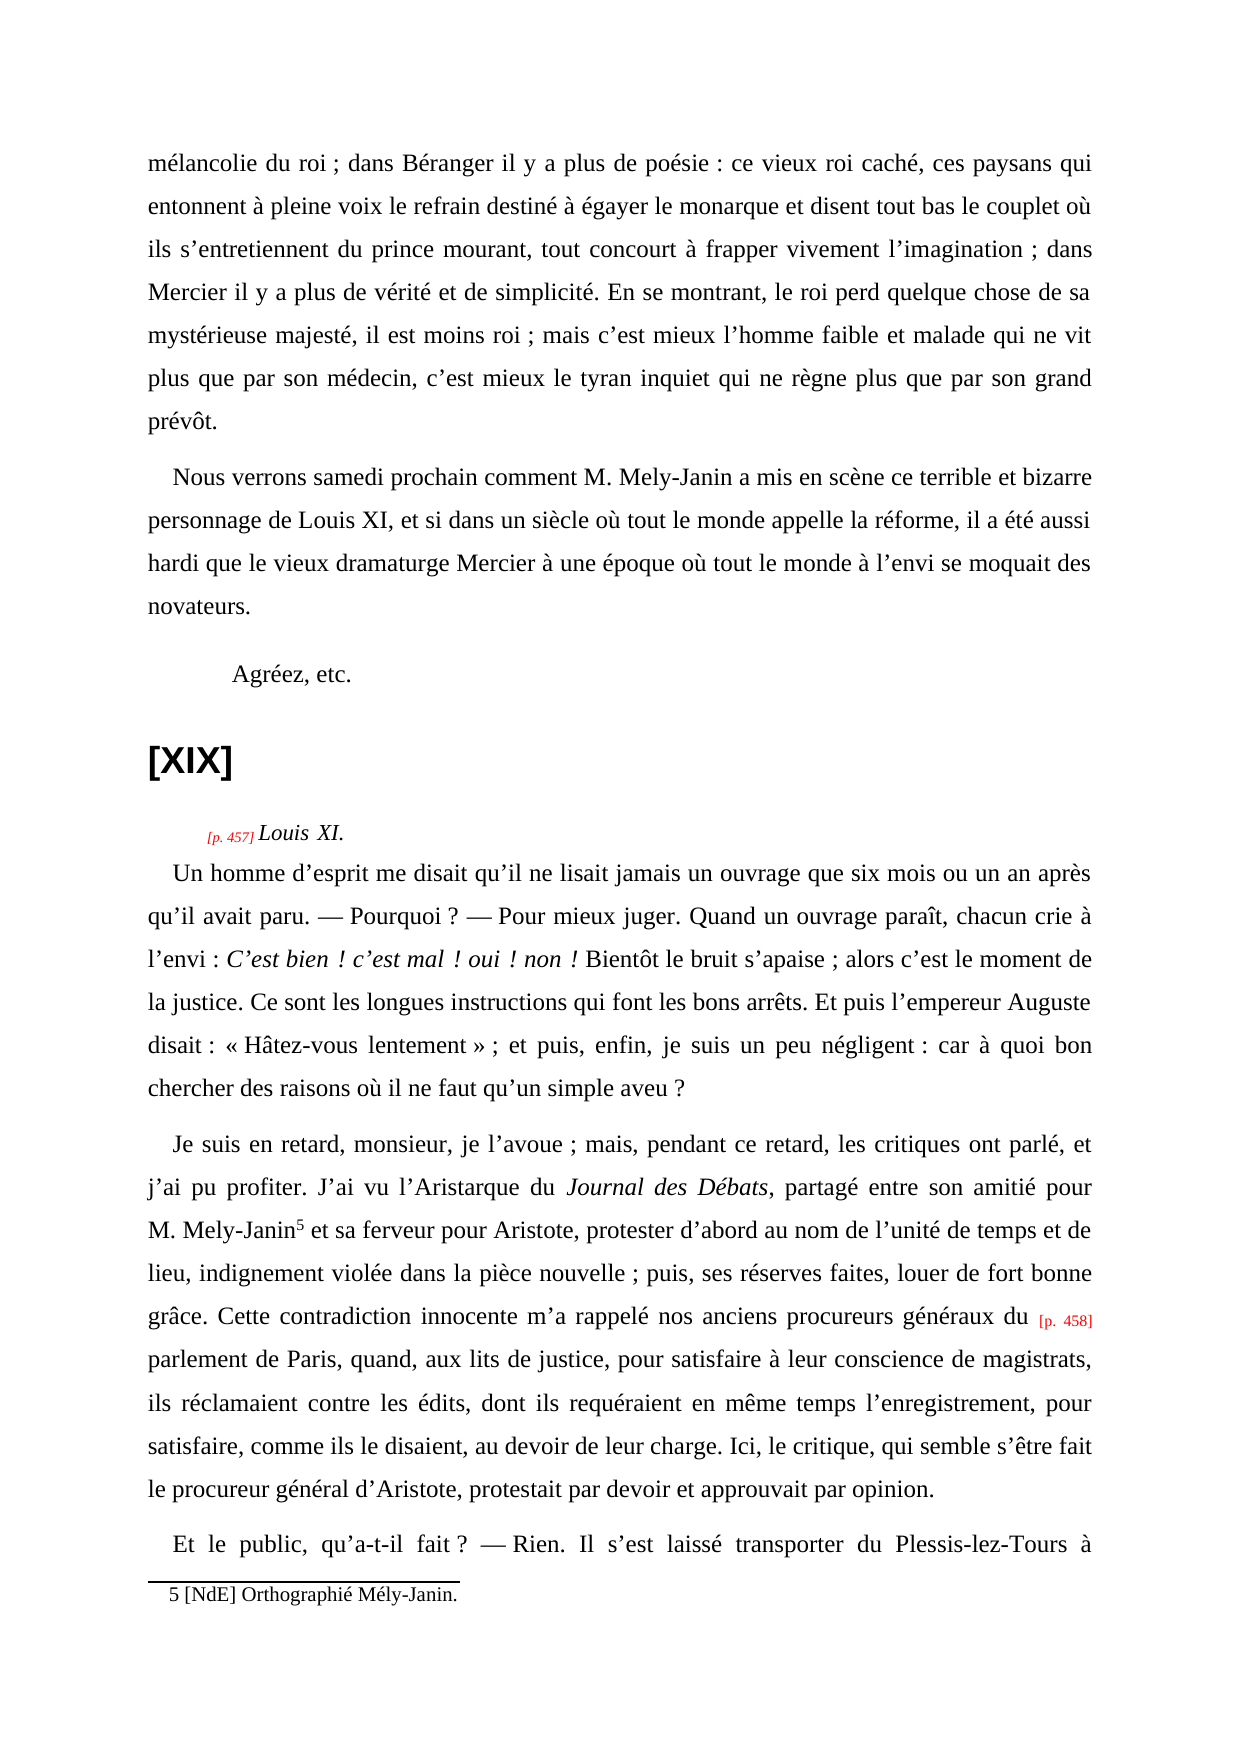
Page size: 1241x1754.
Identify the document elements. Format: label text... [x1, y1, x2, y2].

text [NdE] Orthographié Mély-Janin. [148, 1582, 1093, 1606]
text Nous verrons samedi prochain comment M. Mely-Janin a mis en scène ce terrible et bizarre personnage de Louis XI, et si dans un siècle où tout le monde appelle la réforme, il a été aussi hardi que le vieux dramaturge Mercier à une époque où tout le monde à l’envi se moquait des novateurs. [148, 462, 1093, 620]
subtitle [XIX] [148, 738, 1093, 781]
text Et le public, qu’a-t-il fait ? — Rien. Il s’est laissé transporter du Plessis-lez-Tours à [148, 1529, 1093, 1558]
text mélancolie du roi ; dans Béranger il y a plus de poésie : ce vieux roi caché, ces paysans qui entonnent à pleine voix le refrain destiné à égayer le monarque et disent tout bas le couplet où ils s’entretiennent du prince mourant, tout concourt à frapper vivement l’imagination ; dans Mercier il y a plus de vérité et de simplicité. En se montrant, le roi perd quelque chose de sa mystérieuse majesté, il est moins roi ; mais c’est mieux l’homme faible et malade qui ne vit plus que par son médecin, c’est mieux le tyran inquiet qui ne règne plus que par son grand prévôt. [148, 148, 1093, 435]
text Je suis en retard, monsieur, je l’avoue ; mais, pendant ce retard, les critiques ont parlé, et j’ai pu profiter. J’ai vu l’Aristarque du Journal des Débats, partagé entre son amitié pour M. Mely-Janin et sa ferveur pour Aristote, protester d’abord au nom de l’unité de temps et de lieu, indignement violée dans la pièce nouvelle ; puis, ses réserves faites, louer de fort bonne grâce. Cette contradiction innocente m’a rappelé nos anciens procureurs généraux du [p. 458] parlement de Paris, quand, aux lits de justice, pour satisfaire à leur conscience de magistrats, ils réclamaient contre les édits, dont ils requéraient en même temps l’enregistrement, pour satisfaire, comme ils le disaient, au devoir de leur charge. Ici, le critique, qui semble s’être fait le procureur général d’Aristote, protestait par devoir et approuvait par opinion. [148, 1129, 1093, 1503]
text Agréez, etc. [207, 659, 1093, 688]
text [p. 457] Louis XI. [207, 819, 1033, 845]
text Un homme d’esprit me disait qu’il ne lisait jamais un ouvrage que six mois ou un an après qu’il avait paru. — Pourquoi ? — Pour mieux juger. Quand un ouvrage paraît, chacun crie à l’envi : C’est bien ! c’est mal ! oui ! non ! Bientôt le bruit s’apaise ; alors c’est le moment de la justice. Ce sont les longues instructions qui font les bons arrêts. Et puis l’empereur Auguste disait : « Hâtez-vous lentement » ; et puis, enfin, je suis un peu négligent : car à quoi bon chercher des raisons où il ne faut qu’un simple aveu ? [148, 858, 1093, 1102]
